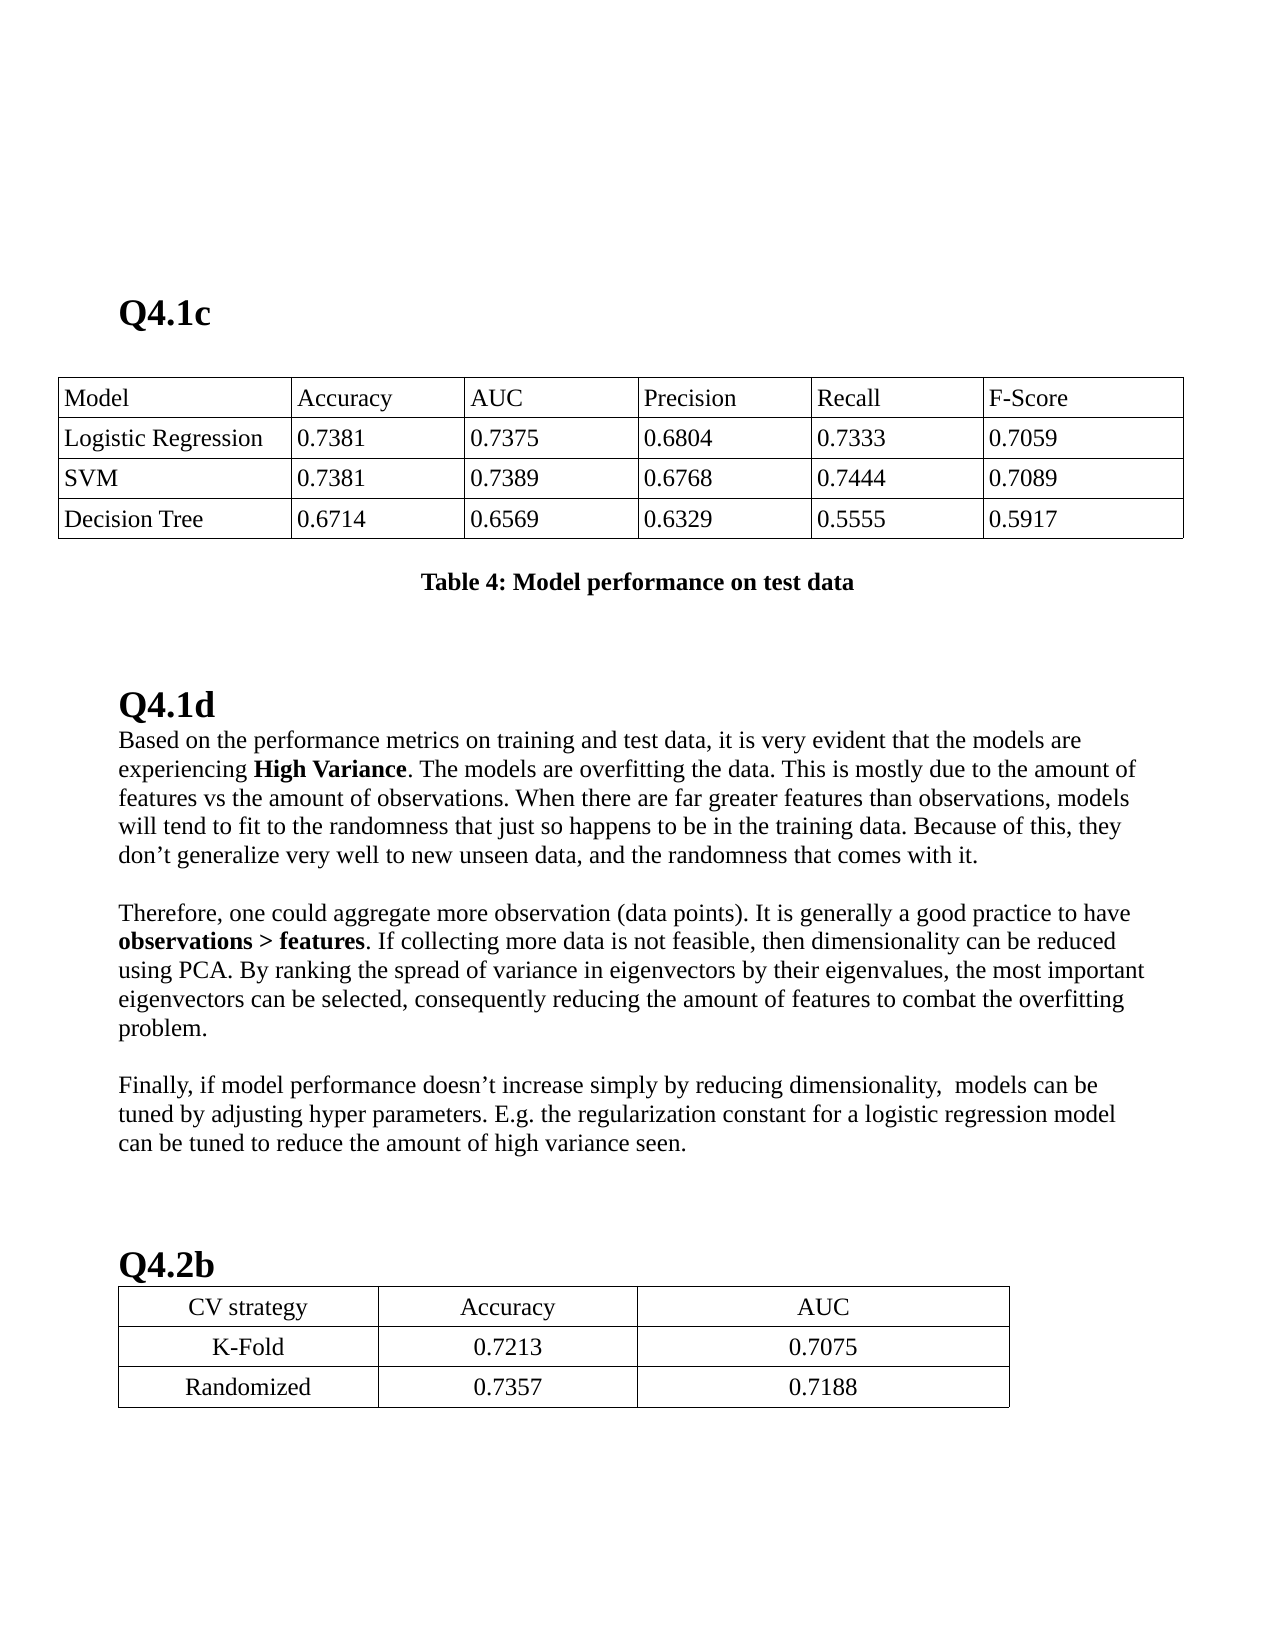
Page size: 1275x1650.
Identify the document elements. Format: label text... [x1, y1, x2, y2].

table_cell 0.5917 [984, 499, 1183, 538]
table_cell Logistic Regression [59, 418, 291, 457]
table_cell 0.6768 [639, 459, 811, 498]
table_cell 0.7444 [812, 459, 983, 498]
table_header Recall [812, 378, 983, 417]
table_cell 0.7381 [292, 418, 464, 457]
table_cell 0.5555 [812, 499, 983, 538]
table_header Precision [639, 378, 811, 417]
table_cell Randomized [119, 1367, 378, 1407]
table_cell 0.7375 [465, 418, 638, 457]
table_cell 0.6714 [292, 499, 464, 538]
table_cell 0.7059 [984, 418, 1183, 457]
table_cell SVM [59, 459, 291, 498]
table_cell 0.7389 [465, 459, 638, 498]
table_cell 0.7075 [638, 1327, 1009, 1366]
table_cell 0.6329 [639, 499, 811, 538]
table_cell 0.7188 [638, 1367, 1009, 1407]
text Q4.1c [118, 291, 1157, 334]
text Therefore, one could aggregate more observation (data points). It is generally a good practice to have observations > features. If collecting more data is not feasible, then dimensionality can be reduced using PCA. By ranking the spread of variance in eigenvectors by their eigenvalues, the most important eigenvectors can be selected, consequently reducing the amount of features to combat the overfitting problem. [118, 898, 1157, 1041]
table_header Accuracy [292, 378, 464, 417]
table_cell 0.7381 [292, 459, 464, 498]
text Table 4: Model performance on test data [118, 567, 1157, 596]
table_cell 0.6569 [465, 499, 638, 538]
text Q4.1d [118, 682, 1157, 725]
table_cell 0.7089 [984, 459, 1183, 498]
table_cell 0.7357 [379, 1367, 637, 1407]
text Finally, if model performance doesn’t increase simply by reducing dimensionality, models can be tuned by adjusting hyper parameters. E.g. the regularization constant for a logistic regression model can be tuned to reduce the amount of high variance seen. [118, 1070, 1157, 1156]
table_header F-Score [984, 378, 1183, 417]
table_header Model [59, 378, 291, 417]
table_header Accuracy [379, 1287, 637, 1326]
text Based on the performance metrics on training and test data, it is very evident that the models are experiencing High Variance. The models are overfitting the data. This is mostly due to the amount of features vs the amount of observations. When there are far greater features than observations, models will tend to fit to the randomness that just so happens to be in the training data. Because of this, they don’t generalize very well to new unseen data, and the randomness that comes with it. [118, 725, 1157, 869]
table_header AUC [465, 378, 638, 417]
table_header AUC [638, 1287, 1009, 1326]
table_header CV strategy [119, 1287, 378, 1326]
table_cell 0.7333 [812, 418, 983, 457]
table_cell K-Fold [119, 1327, 378, 1366]
table_cell Decision Tree [59, 499, 291, 538]
text Q4.2b [118, 1243, 1157, 1286]
table_cell 0.6804 [639, 418, 811, 457]
table_cell 0.7213 [379, 1327, 637, 1366]
